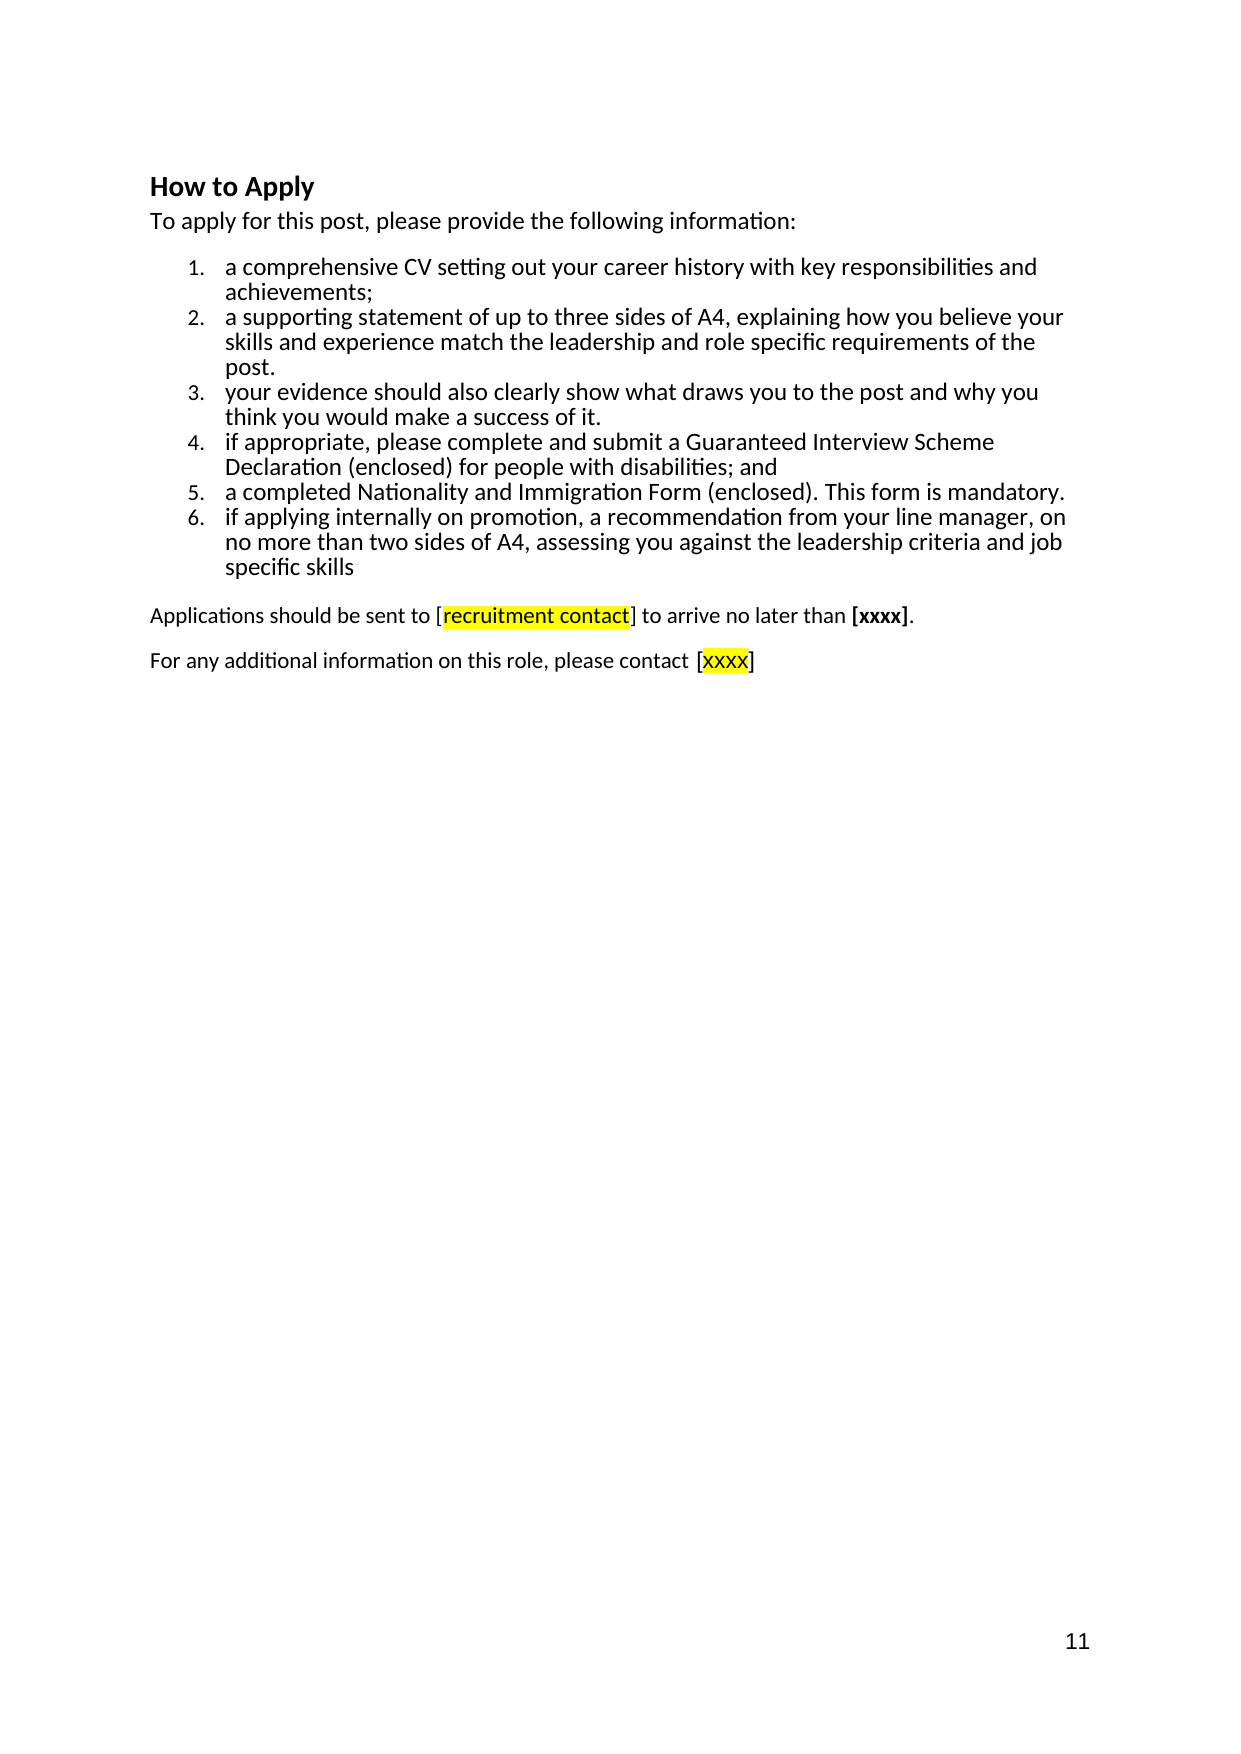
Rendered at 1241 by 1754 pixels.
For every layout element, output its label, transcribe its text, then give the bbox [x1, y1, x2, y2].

list your evidence should also clearly show what draws you to the post and why you think you would make a success of it. [187, 381, 1090, 431]
text To apply for this post, please provide the following information: [150, 210, 1090, 235]
list a comprehensive CV setting out your career history with key responsibilities and achievements; [187, 256, 1090, 306]
list if applying internally on promotion, a recommendation from your line manager, on no more than two sides of A4, assessing you against the leadership criteria and job specific skills [187, 506, 1090, 581]
subtitle How to Apply [150, 175, 1090, 204]
text Applications should be sent to [recruitment contact] to arrive no later than [xxxx]. [150, 606, 1090, 629]
text For any additional information on this role, please contact [xxxx] [150, 648, 1090, 674]
list a completed Nationality and Immigration Form (enclosed). This form is mandatory. [187, 481, 1090, 506]
list if appropriate, please complete and submit a Guaranteed Interview Scheme Declaration (enclosed) for people with disabilities; and [187, 431, 1090, 481]
list a supporting statement of up to three sides of A4, explaining how you believe your skills and experience match the leadership and role specific requirements of the post. [187, 306, 1090, 381]
